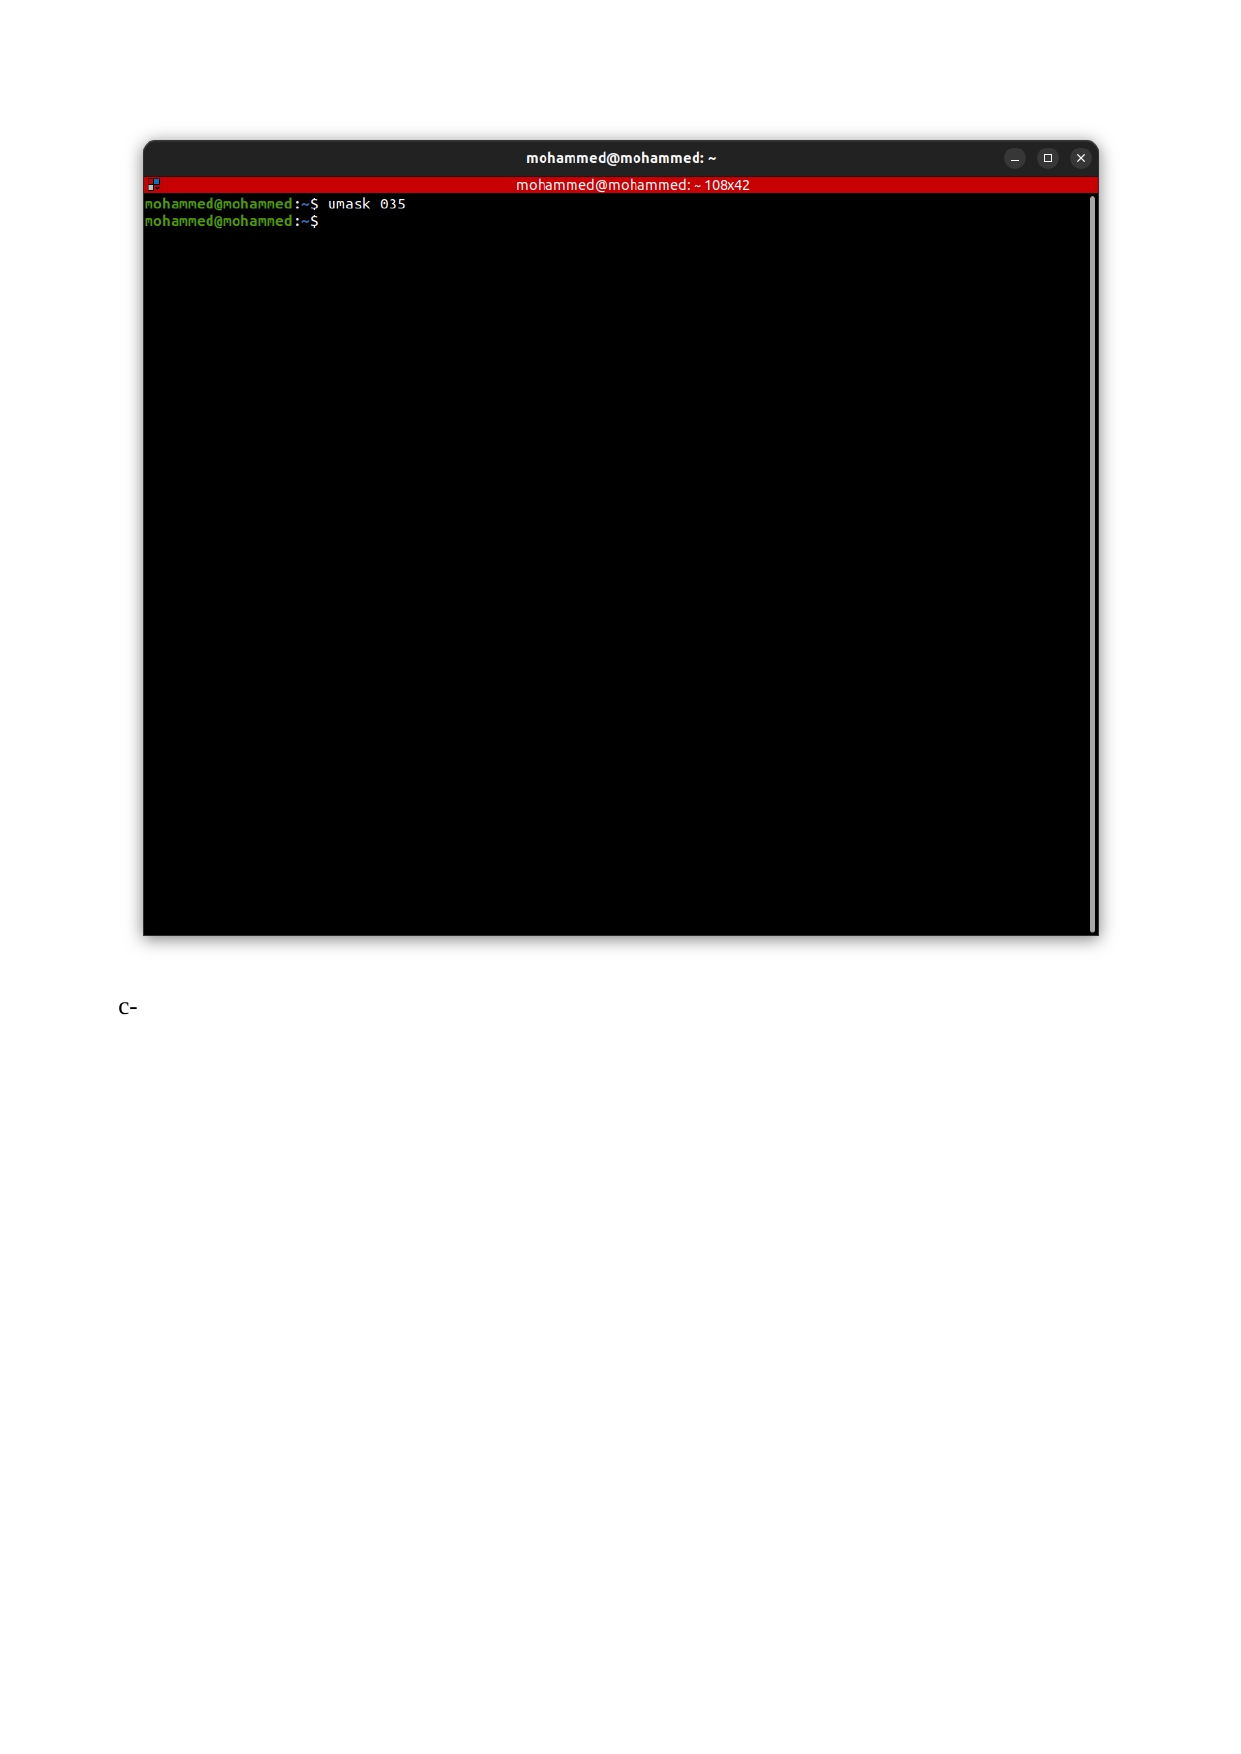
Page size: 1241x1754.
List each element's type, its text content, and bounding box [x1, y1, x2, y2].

picture [118, 118, 1123, 963]
text c- [118, 991, 1122, 1020]
